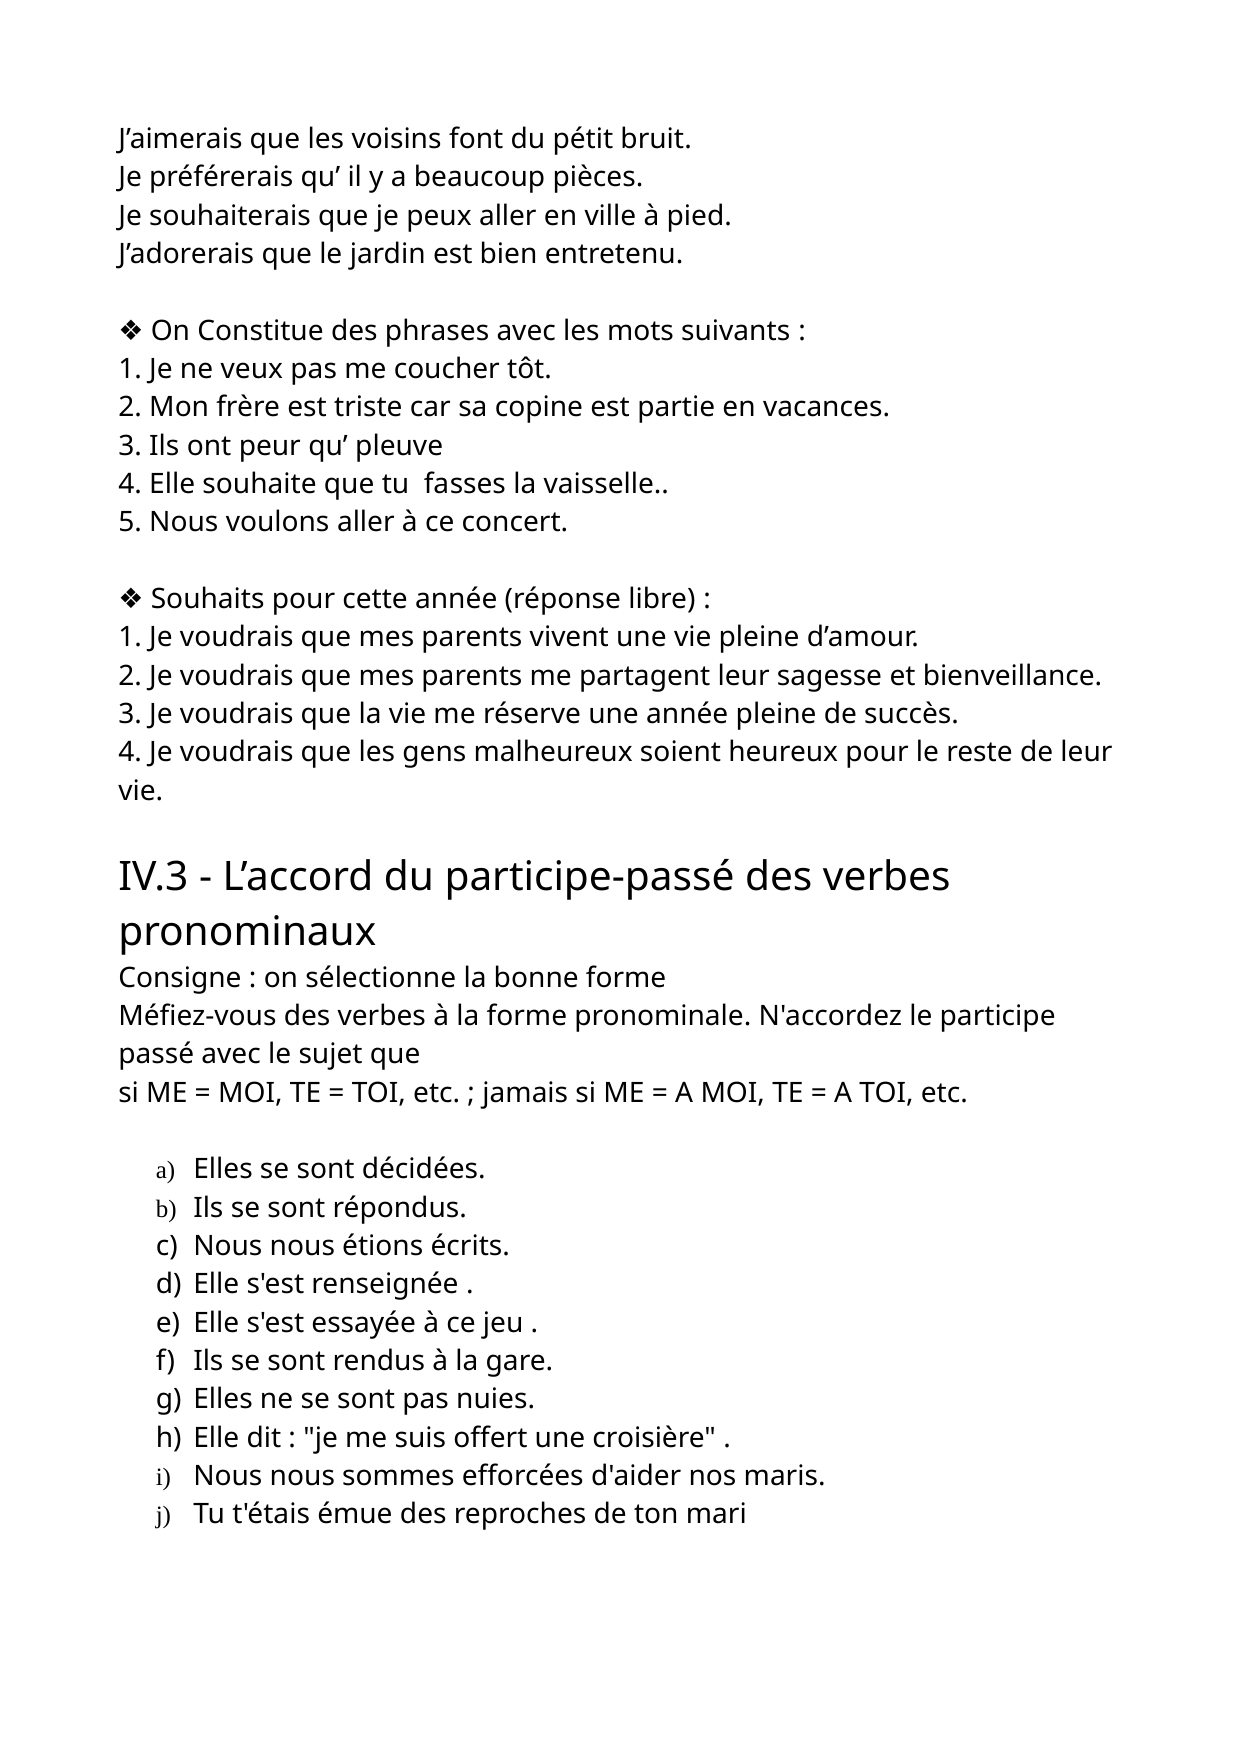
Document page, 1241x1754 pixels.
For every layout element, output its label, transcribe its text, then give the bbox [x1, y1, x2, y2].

list Tu t'étais émue des reproches de ton mari [156, 1494, 1122, 1532]
text ❖ Souhaits pour cette année (réponse libre) : 1. Je voudrais que mes parents vivent une vie pleine d’amour. 2. Je voudrais que mes parents me partagent leur sagesse et bienveillance. 3. Je voudrais que la vie me réserve une année pleine de succès. 4. Je voudrais que les gens malheureux soient heureux pour le reste de leur vie. [118, 540, 1122, 808]
list Elle s'est essayée à ce jeu . [156, 1302, 1122, 1340]
list Nous nous étions écrits. [156, 1225, 1122, 1264]
list Elles ne se sont pas nuies. [156, 1379, 1122, 1417]
list Ils se sont répondus. [156, 1187, 1122, 1225]
text IV.3 - L’accord du participe-passé des verbes pronominaux Consigne : on sélectionne la bonne forme Méfiez-vous des verbes à la forme pronominale. N'accordez le participe passé avec le sujet que si ME = MOI, TE = TOI, etc. ; jamais si ME = A MOI, TE = A TOI, etc. [118, 846, 1122, 1110]
list Elle dit : "je me suis offert une croisière" . [156, 1417, 1122, 1455]
list Ils se sont rendus à la gare. [156, 1340, 1122, 1379]
text ❖ On Constitue des phrases avec les mots suivants : 1. Je ne veux pas me coucher tôt. 2. Mon frère est triste car sa copine est partie en vacances. 3. Ils ont peur qu’ pleuve 4. Elle souhaite que tu fasses la vaisselle.. 5. Nous voulons aller à ce concert. [118, 271, 1122, 540]
list Nous nous sommes efforcées d'aider nos maris. [156, 1455, 1122, 1494]
text J’aimerais que les voisins font du pétit bruit. Je préférerais qu’ il y a beaucoup pièces. Je souhaiterais que je peux aller en ville à pied. J’adorerais que le jardin est bien entretenu. [118, 118, 1122, 271]
list Elles se sont décidées. [156, 1149, 1122, 1187]
list Elle s'est renseignée . [156, 1264, 1122, 1302]
